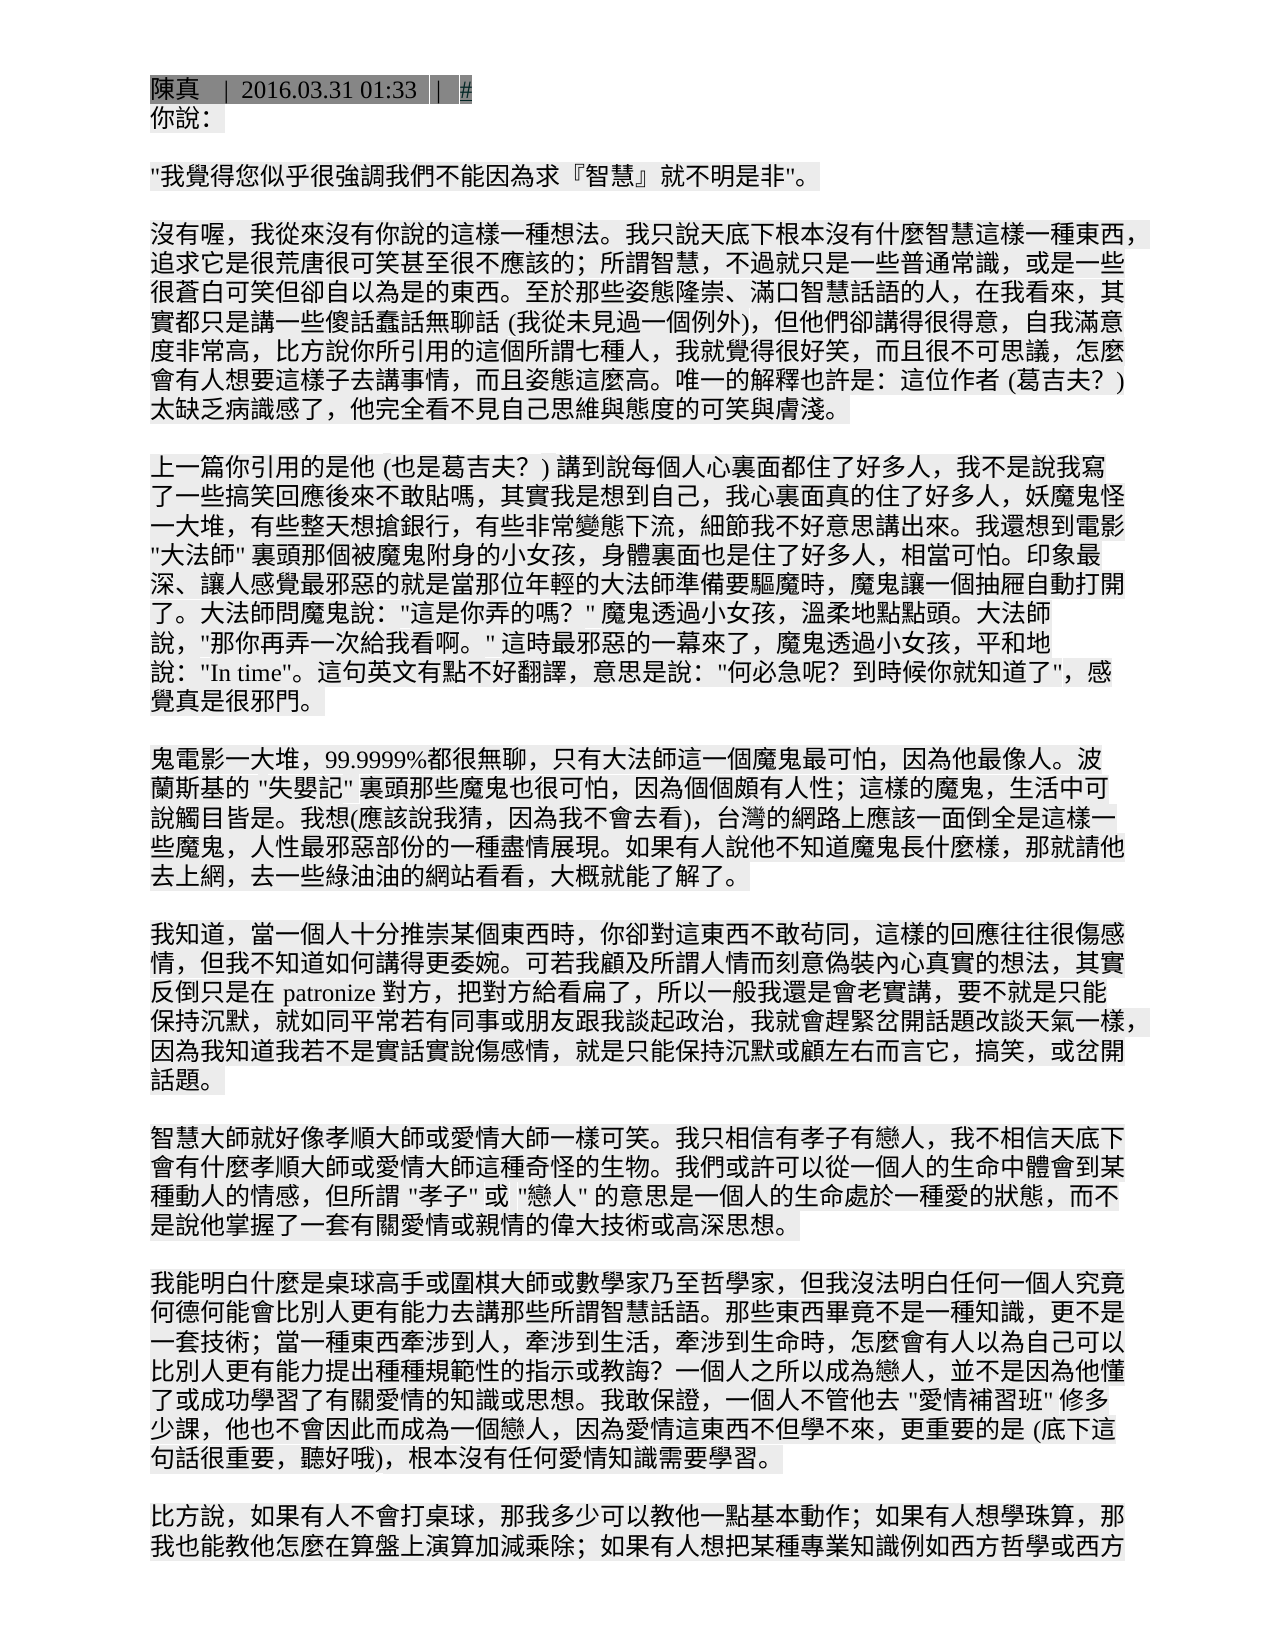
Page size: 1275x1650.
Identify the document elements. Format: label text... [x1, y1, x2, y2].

text 你說： "我覺得您似乎很強調我們不能因為求『智慧』就不明是非"。 沒有喔，我從來沒有你說的這樣一種想法。我只說天底下根本沒有什麼智慧這樣一種東西，追求它是很荒唐很可笑甚至很不應該的；所謂智慧，不過就只是一些普通常識，或是一些很蒼白可笑但卻自以為是的東西。至於那些姿態隆崇、滿口智慧話語的人，在我看來，其實都只是講一些傻話蠢話無聊話 (我從未見過一個例外)，但他們卻講得很得意，自我滿意度非常高，比方說你所引用的這個所謂七種人，我就覺得很好笑，而且很不可思議，怎麼會有人想要這樣子去講事情，而且姿態這麼高。唯一的解釋也許是：這位作者 (葛吉夫？)太缺乏病識感了，他完全看不見自己思維與態度的可笑與膚淺。 上一篇你引用的是他 (也是葛吉夫？) 講到說每個人心裏面都住了好多人，我不是說我寫了一些搞笑回應後來不敢貼嗎，其實我是想到自己，我心裏面真的住了好多人，妖魔鬼怪一大堆，有些整天想搶銀行，有些非常變態下流，細節我不好意思講出來。我還想到電影 "大法師" 裏頭那個被魔鬼附身的小女孩，身體裏面也是住了好多人，相當可怕。印象最深、讓人感覺最邪惡的就是當那位年輕的大法師準備要驅魔時，魔鬼讓一個抽屜自動打開了。大法師問魔鬼說："這是你弄的嗎？" 魔鬼透過小女孩，溫柔地點點頭。大法師說，"那你再弄一次給我看啊。" 這時最邪惡的一幕來了，魔鬼透過小女孩，平和地說："In time"。這句英文有點不好翻譯，意思是說："何必急呢？到時候你就知道了"，感覺真是很邪門。 鬼電影一大堆，99.9999%都很無聊，只有大法師這一個魔鬼最可怕，因為他最像人。波蘭斯基的 "失嬰記" 裏頭那些魔鬼也很可怕，因為個個頗有人性；這樣的魔鬼，生活中可說觸目皆是。我想(應該說我猜，因為我不會去看)，台灣的網路上應該一面倒全是這樣一些魔鬼，人性最邪惡部份的一種盡情展現。如果有人說他不知道魔鬼長什麼樣，那就請他去上網，去一些綠油油的網站看看，大概就能了解了。 我知道，當一個人十分推崇某個東西時，你卻對這東西不敢茍同，這樣的回應往往很傷感情，但我不知道如何講得更委婉。可若我顧及所謂人情而刻意偽裝內心真實的想法，其實反倒只是在 patronize 對方，把對方給看扁了，所以一般我還是會老實講，要不就是只能保持沉默，就如同平常若有同事或朋友跟我談起政治，我就會趕緊岔開話題改談天氣一樣，因為我知道我若不是實話實說傷感情，就是只能保持沉默或顧左右而言它，搞笑，或岔開話題。 智慧大師就好像孝順大師或愛情大師一樣可笑。我只相信有孝子有戀人，我不相信天底下會有什麼孝順大師或愛情大師這種奇怪的生物。我們或許可以從一個人的生命中體會到某種動人的情感，但所謂 "孝子" 或 "戀人" 的意思是一個人的生命處於一種愛的狀態，而不是說他掌握了一套有關愛情或親情的偉大技術或高深思想。 我能明白什麼是桌球高手或圍棋大師或數學家乃至哲學家，但我沒法明白任何一個人究竟何德何能會比別人更有能力去講那些所謂智慧話語。那些東西畢竟不是一種知識，更不是一套技術；當一種東西牽涉到人，牽涉到生活，牽涉到生命時，怎麼會有人以為自己可以比別人更有能力提出種種規範性的指示或教誨？一個人之所以成為戀人，並不是因為他懂了或成功學習了有關愛情的知識或思想。我敢保證，一個人不管他去 "愛情補習班" 修多少課，他也不會因此而成為一個戀人，因為愛情這東西不但學不來，更重要的是 (底下這句話很重要，聽好哦)，根本沒有任何愛情知識需要學習。 比方說，如果有人不會打桌球，那我多少可以教他一點基本動作；如果有人想學珠算，那我也能教他怎麼在算盤上演算加減乘除；如果有人想把某種專業知識例如西方哲學或西方醫學給學好，我自信也能幫上一點忙，但如果有人想學思想，或是想學智慧話語，那就只能請他另請高明了。問題是，"高明" 上哪請呢？世界上應該不會有這種生物才對。 "智慧" 這東西，在我看來，基本上就是一些 (往往混得不錯、有錢有閒有地位的) 人的一種高度自我滿意或極度缺乏自信的展現。我過去還認識不少這樣的 (追求) 智慧人士。比方說有一位朋友，財產至少比我多出五個零，她輕鬆賺一天的錢，我恐怕得賣命工作賺上一年。她很愛智慧，一度也把我視為智慧人士，甚至認為我是潛力股，有一天將成為家喻戶曉的智慧大師。據她說，追求智慧是要花錢上課的，一次課程至少四、五十萬起跳，讓你不但心靈提升，而且達到天人合一的境界。她認定我有朝一日將成智慧大師，直到後來才慢慢發現我的真面目。現在會把我當成智慧大師的人越來越少了，趨近於零；就像投資股票一樣，人們慢慢發現我原來是地雷股，而非潛力股；把我當笑柄看、當笑話看、甚至當成低智能人士看、打落水狗、嘲弄羞辱的人，倒是越來越多。 我這位熱愛智慧的朋友，原本一直以為西方哲學就是在學習市面上那樣一些鬼話，我是說像證嚴的靜思語那樣一些智慧話語。我跟她說不是不是，我不是在研究那樣一些東西，我說我研究的東西至少有一大部份比較像數學；西方哲學 (特別是分析哲學) 是不講智慧的，只講演算、分析、論證、推論及演繹等等，就算歐陸哲學也同樣是以理性為基礎，並不是提出一堆不知道從哪來的什麼智慧話語或生活道德指南。她聽了，當場表示對我很失望。 我估計，她至今應該還在繼續追求智慧。每當聽她說起那些名人齊聚一堂的智慧課程班，總覺得很不可思議，光聽那樣一些無聊話，竟然就得花上幾十萬，聽完就能開拓心靈與智慧，並且獲得快樂？奧修這個人，我也曾經聽她提過。她對我之對於奧修一無所知，顯然也頗為失望。她還說，兩萬塊以下的衣服或褲子，她不敢穿出門；對我之穿著，似乎也感到失望。有一天，她邀我去她家做客，我用走路的，因為是在山裏，我邊走邊吃，一手拿著一包甘蔗，一手還拿著一個塑膠袋裝甘蔗渣。她看到之後嚇壞了，一直說 "怎麼可能！怎麼可能！一個劍橋高材生怎麼可能一邊走路一邊啃甘蔗！？" 慢慢地，她就看穿我根本不是智慧大師那塊料。 但我敢說，智慧大師們如果真的知道什麼是生活，大概就不會吃飽太閒整天講那些自己胡思亂想的可笑智慧話語了。別說那些更加艱難過生活的人，光說我也行，每天公私繁忙，主內又主外，忙進又忙出，數十年以來，每天24小時忙得團團轉，雜事一堆，天災人禍從不間斷，經常連睡覺都很難找到時間，有時一忙起來，連想小個便都抽不出時間。 我也敢說，智慧大師們如果真的知道什麼是生命，什麼是痛苦，什麼是悲劇慘劇，大概也就不會姿態隆崇地講那些非常蒼白的無謂生命指南或什麼智慧思索了。別說那些遭受巨大折磨的人，光說我也行，長達十幾年餓肚子，一年幾乎有360天處於嚴重饑餓狀態，餓成皮包骨，一度還以高雄火車站為家，半夜被警察趕來趕去，大學時甚至得去賣血，換得幾餐麵包；智慧大師們如果處於這樣的生命造化，我想他的姿態就不會那麼高了。 要是智慧大師們進一步像我一樣，飽經滄桑，家毀人亡，承受各種幾乎難以承受的身心靈虐待與折磨，飽受污名與誤解，我敢說，如果他們也曾如此，大概也就不會那麼巍巍峨峨地整天講那些十足空洞可笑的無聊智慧話語了。 我倒是也有一套智慧理論，簡單說就是及格主義：不要老是說那些崇高的偉大理想啦，只要及格就好。比方說，我在英國十年，從沒在醫院或媒體上聽誰在講什麼醫學倫理，反倒是在烏七媽黑的台灣醫界卻...哇！倫理滿天飛！整天倫理講個不停，每個醫生一輩子到死都得被迫要上一大堆十分空洞的什麼倫理課，才能繼續保有醫師執照；而且一講起來全是一些什麼理念、理想的，或是什麼犧牲奉獻或史懷哲的。可是，需要講得這麼崇高嗎？你只要不違法、不害人、不貪財，不要像柯文哲那樣私設帳戶撈錢，不就好了？至少也先做到這些，再來講什麼犧牲奉獻或偉大理念也不遲。這就好像銀行員，每天面對一堆鈔票，就是照規矩辦事就行，有必要講什麼無慾則剛、視富貴如浮雲嗎？每個人的生命難道不也是這樣？只要不傷天害理，只要能把最基本的事做好，那就很厲害了，誰會需要什麼智慧？況且世上根本也沒有那種東西。 以上，只是說我自己想說的，不是回應，與你更是無關，請別介意。但我確實覺得這位葛吉夫很搞笑，讓我想起周星馳的 "功夫" 裏頭有個褲子總是穿一半的角色，講起話很嚴肅，"我不怕，殺了一個我，還有千千萬萬個我"，正經八百的，但是很好笑，剛剛趁著吃晚餐時，又把 "功夫" 給複習了一遍。 至於奧修同學講維根斯坦，我就真的不敢去看了，以免看了血壓高。 [150, 104, 1125, 1561]
text 陳真 | 2016.03.31 01:33 | # [150, 75, 1125, 104]
